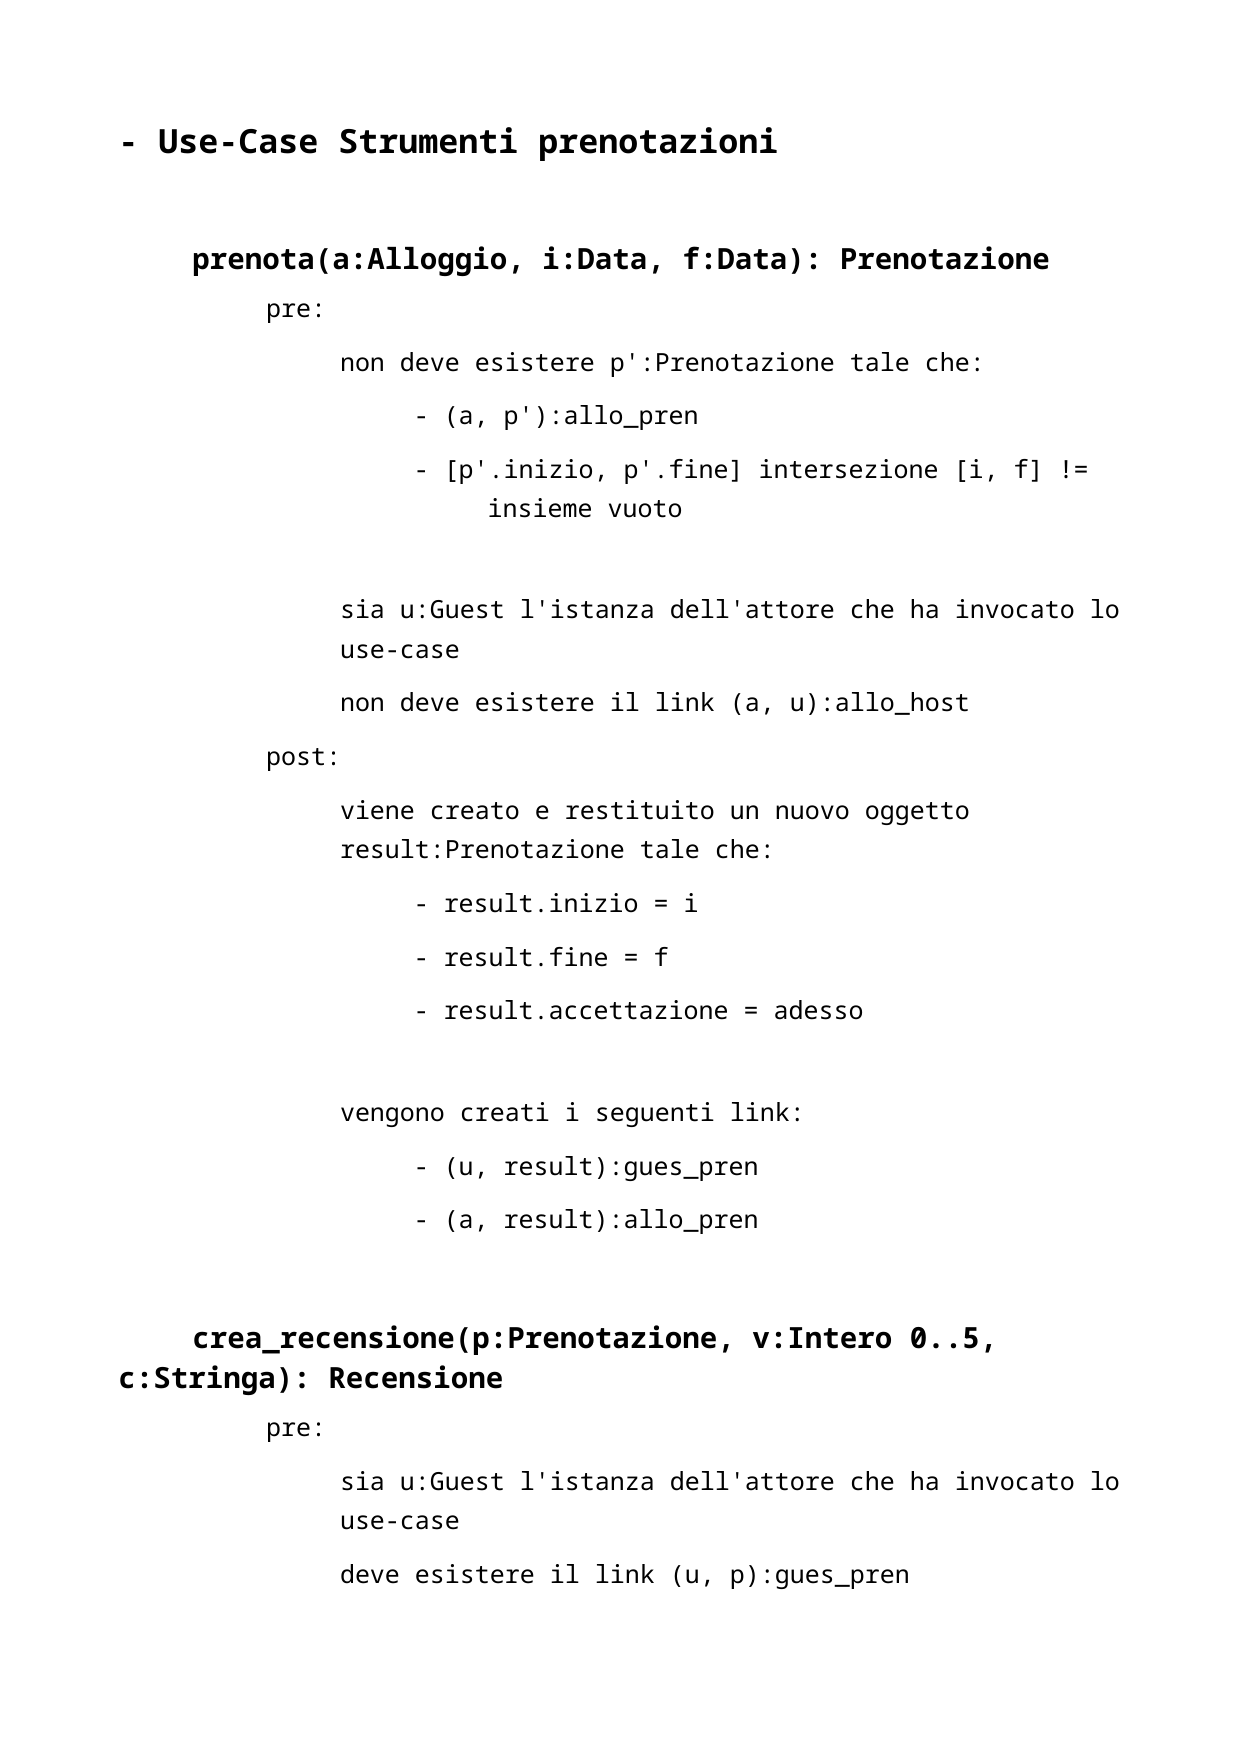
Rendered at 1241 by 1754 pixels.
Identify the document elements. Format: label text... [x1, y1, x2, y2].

text - result.inizio = i [118, 886, 1122, 919]
text sia u:Guest l'istanza dell'attore che ha invocato lo use-case [118, 592, 1122, 665]
text - result.accettazione = adesso [118, 993, 1122, 1027]
text pre: [118, 290, 1122, 324]
text - (a, p'):allo_pren [118, 398, 1122, 432]
text non deve esistere p':Prenotazione tale che: [118, 344, 1122, 378]
text post: [118, 739, 1122, 773]
subtitle crea_recensione(p:Prenotazione, v:Intero 0..5, c:Stringa): Recensione [118, 1318, 1122, 1397]
text vengono creati i seguenti link: [118, 1094, 1122, 1128]
text pre: [118, 1410, 1122, 1444]
subtitle - Use-Case Strumenti prenotazioni [118, 118, 1122, 163]
subtitle prenota(a:Alloggio, i:Data, f:Data): Prenotazione [118, 238, 1122, 278]
text - (a, result):allo_pren [118, 1202, 1122, 1236]
text - [p'.inizio, p'.fine] intersezione [i, f] != insieme vuoto [118, 452, 1122, 525]
text sia u:Guest l'istanza dell'attore che ha invocato lo use-case [118, 1463, 1122, 1537]
text - (u, result):gues_pren [118, 1148, 1122, 1182]
text non deve esistere il link (a, u):allo_host [118, 685, 1122, 719]
text viene creato e restituito un nuovo oggetto result:Prenotazione tale che: [118, 793, 1122, 866]
text - result.fine = f [118, 939, 1122, 973]
text deve esistere il link (u, p):gues_pren [118, 1556, 1122, 1590]
